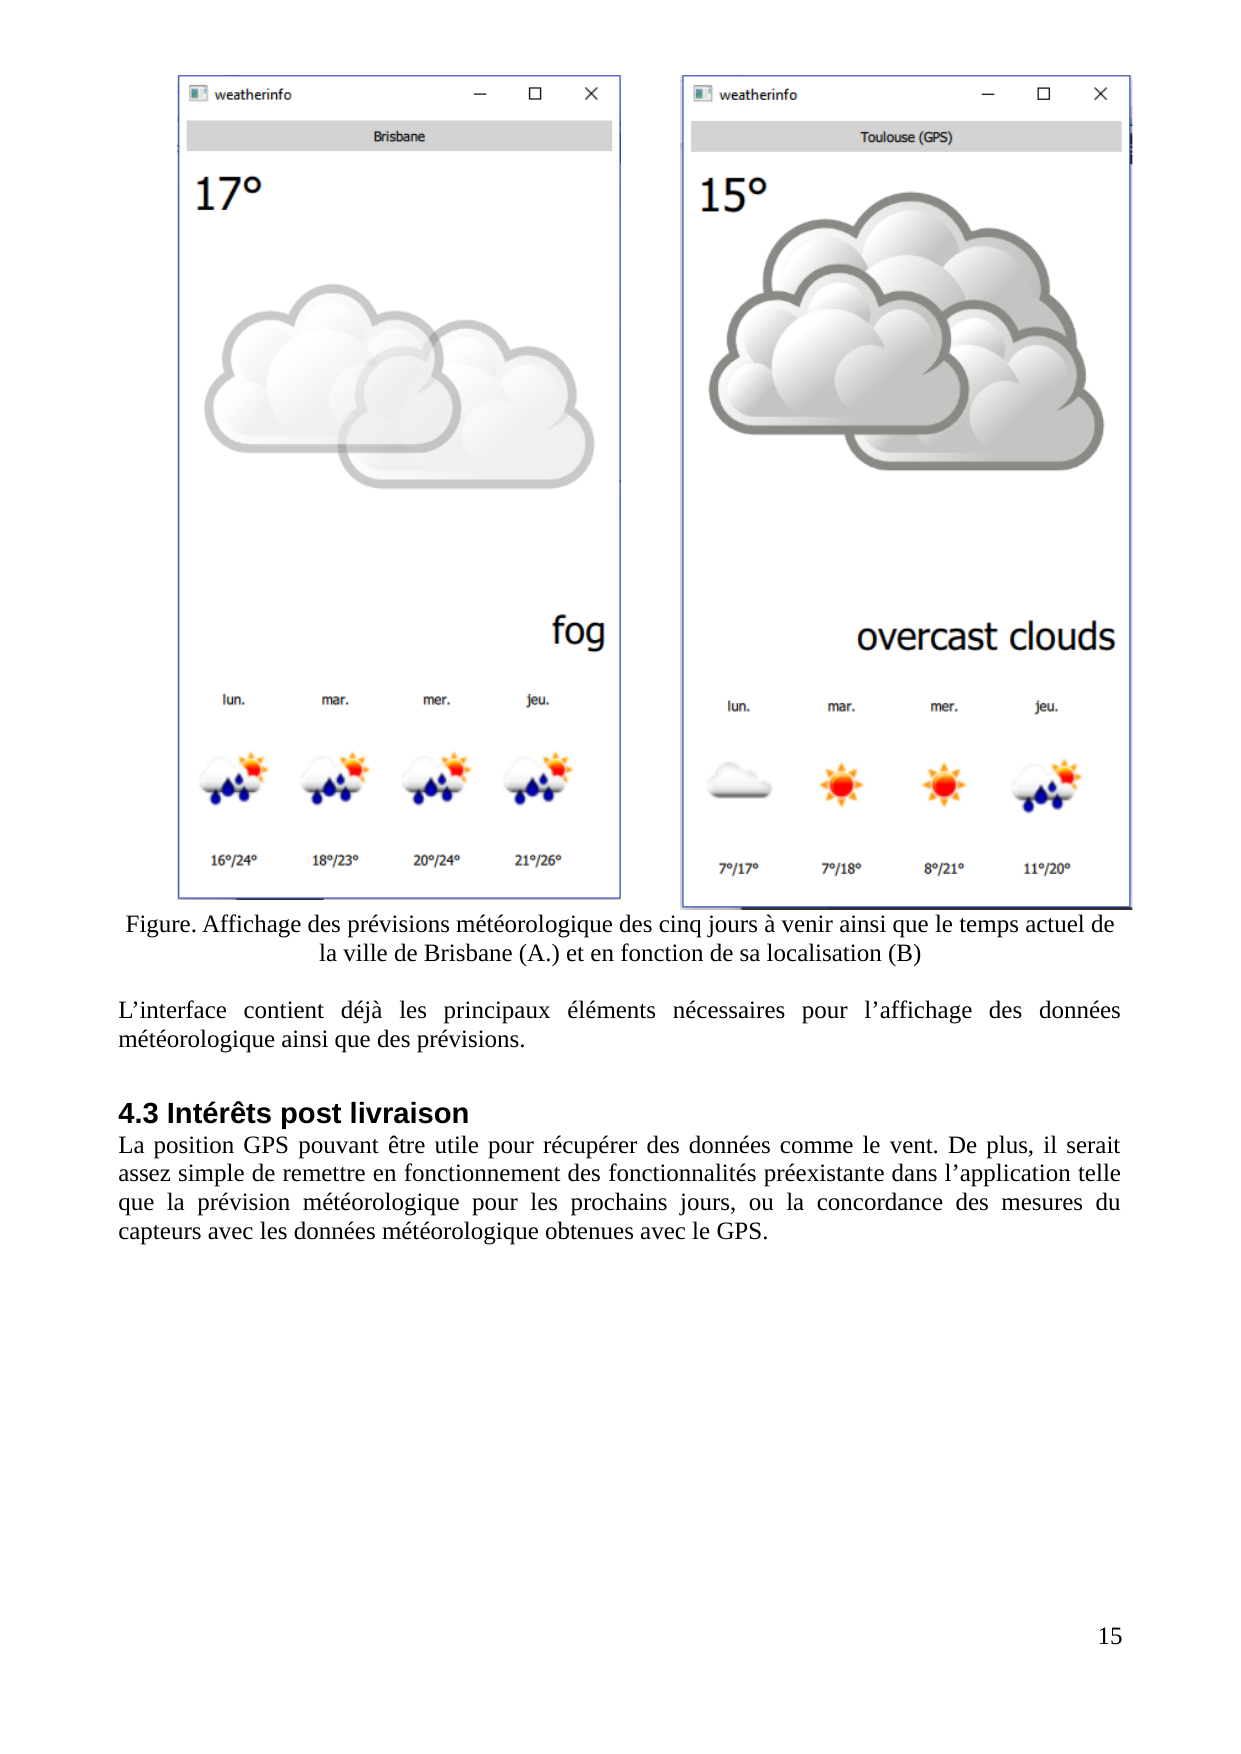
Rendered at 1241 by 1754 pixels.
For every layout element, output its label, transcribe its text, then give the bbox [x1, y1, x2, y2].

subtitle 4.3 Intérêts post livraison [118, 1096, 1122, 1130]
table_header [669, 75, 680, 909]
text La position GPS pouvant être utile pour récupérer des données comme le vent. De plus, il serait assez simple de remettre en fonctionnement des fonctionnalités préexistante dans l’application telle que la prévision météorologique pour les prochains jours, ou la concordance des mesures du capteurs avec les données météorologique obtenues avec le GPS. [118, 1130, 1122, 1245]
text L’interface contient déjà les principaux éléments nécessaires pour l’affichage des données météorologique ainsi que des prévisions. [118, 995, 1122, 1053]
text Figure. Affichage des prévisions météorologique des cinq jours à venir ainsi que le temps actuel de la ville de Brisbane (A.) et en fonction de sa localisation (B) [118, 909, 1122, 967]
table_cell [118, 75, 166, 909]
table_cell [622, 75, 669, 909]
table_header [166, 75, 622, 909]
